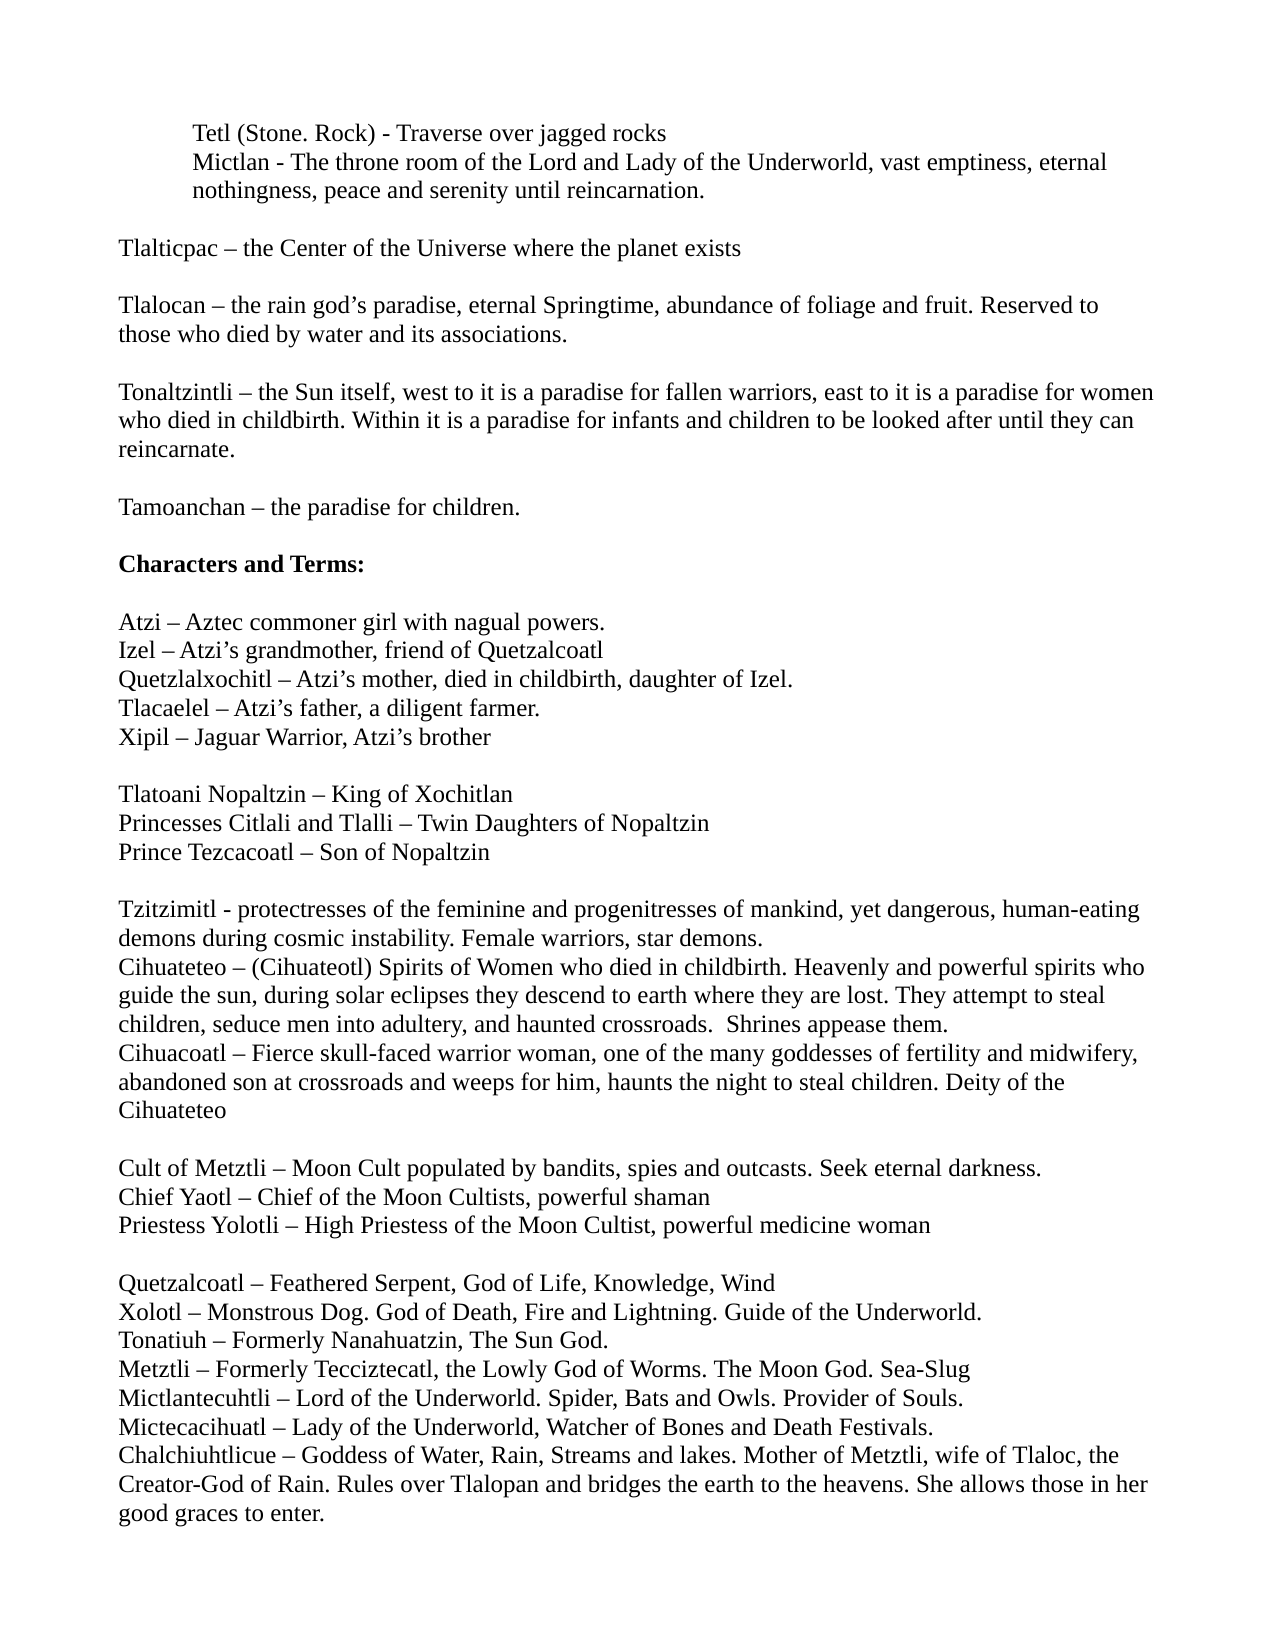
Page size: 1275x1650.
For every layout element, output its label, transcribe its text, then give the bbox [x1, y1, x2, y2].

text Prince Tezcacoatl – Son of Nopaltzin [118, 837, 1157, 866]
text who died in childbirth. Within it is a paradise for infants and children to be looked after until they can reincarnate. [118, 406, 1157, 463]
text Tzitzimitl - protectresses of the feminine and progenitresses of mankind, yet dangerous, human-eating demons during cosmic instability. Female warriors, star demons. [118, 894, 1157, 952]
text Xolotl – Monstrous Dog. God of Death, Fire and Lightning. Guide of the Underworld. [118, 1297, 1157, 1326]
text Chief Yaotl – Chief of the Moon Cultists, powerful shaman [118, 1182, 1157, 1211]
text Tlalticpac – the Center of the Universe where the planet exists [118, 233, 1157, 262]
text Quetzlalxochitl – Atzi’s mother, died in childbirth, daughter of Izel. [118, 664, 1157, 693]
text Priestess Yolotli – High Priestess of the Moon Cultist, powerful medicine woman [118, 1211, 1157, 1239]
text Mictlan - The throne room of the Lord and Lady of the Underworld, vast emptiness, eternal nothingness, peace and serenity until reincarnation. [118, 147, 1157, 204]
text Tonatiuh – Formerly Nanahuatzin, The Sun God. [118, 1326, 1157, 1354]
text Tlatoani Nopaltzin – King of Xochitlan [118, 779, 1157, 808]
text Tlalocan – the rain god’s paradise, eternal Springtime, abundance of foliage and fruit. Reserved to those who died by water and its associations. [118, 291, 1157, 348]
text Mictecacihuatl – Lady of the Underworld, Watcher of Bones and Death Festivals. [118, 1412, 1157, 1441]
text Metztli – Formerly Tecciztecatl, the Lowly God of Worms. The Moon God. Sea-Slug [118, 1354, 1157, 1383]
text Tamoanchan – the paradise for children. [118, 492, 1157, 521]
text Princesses Citlali and Tlalli – Twin Daughters of Nopaltzin [118, 808, 1157, 837]
text Cihuateteo – (Cihuateotl) Spirits of Women who died in childbirth. Heavenly and powerful spirits who guide the sun, during solar eclipses they descend to earth where they are lost. They attempt to steal children, seduce men into adultery, and haunted crossroads. Shrines appease them. [118, 952, 1157, 1038]
text Mictlantecuhtli – Lord of the Underworld. Spider, Bats and Owls. Provider of Souls. [118, 1383, 1157, 1412]
text Chalchiuhtlicue – Goddess of Water, Rain, Streams and lakes. Mother of Metztli, wife of Tlaloc, the Creator-God of Rain. Rules over Tlalopan and bridges the earth to the heavens. She allows those in her good graces to enter. [118, 1441, 1157, 1527]
text Tonaltzintli – the Sun itself, west to it is a paradise for fallen warriors, east to it is a paradise for women [118, 377, 1157, 406]
text Characters and Terms: [118, 549, 1157, 578]
text Xipil – Jaguar Warrior, Atzi’s brother [118, 722, 1157, 751]
text Tetl (Stone. Rock) - Traverse over jagged rocks [118, 118, 1157, 147]
text Tlacaelel – Atzi’s father, a diligent farmer. [118, 693, 1157, 722]
text Cult of Metztli – Moon Cult populated by bandits, spies and outcasts. Seek eternal darkness. [118, 1153, 1157, 1182]
text Atzi – Aztec commoner girl with nagual powers. [118, 607, 1157, 636]
text Cihuacoatl – Fierce skull-faced warrior woman, one of the many goddesses of fertility and midwifery, abandoned son at crossroads and weeps for him, haunts the night to steal children. Deity of the Cihuateteo [118, 1038, 1157, 1124]
text Izel – Atzi’s grandmother, friend of Quetzalcoatl [118, 636, 1157, 664]
text Quetzalcoatl – Feathered Serpent, God of Life, Knowledge, Wind [118, 1268, 1157, 1297]
